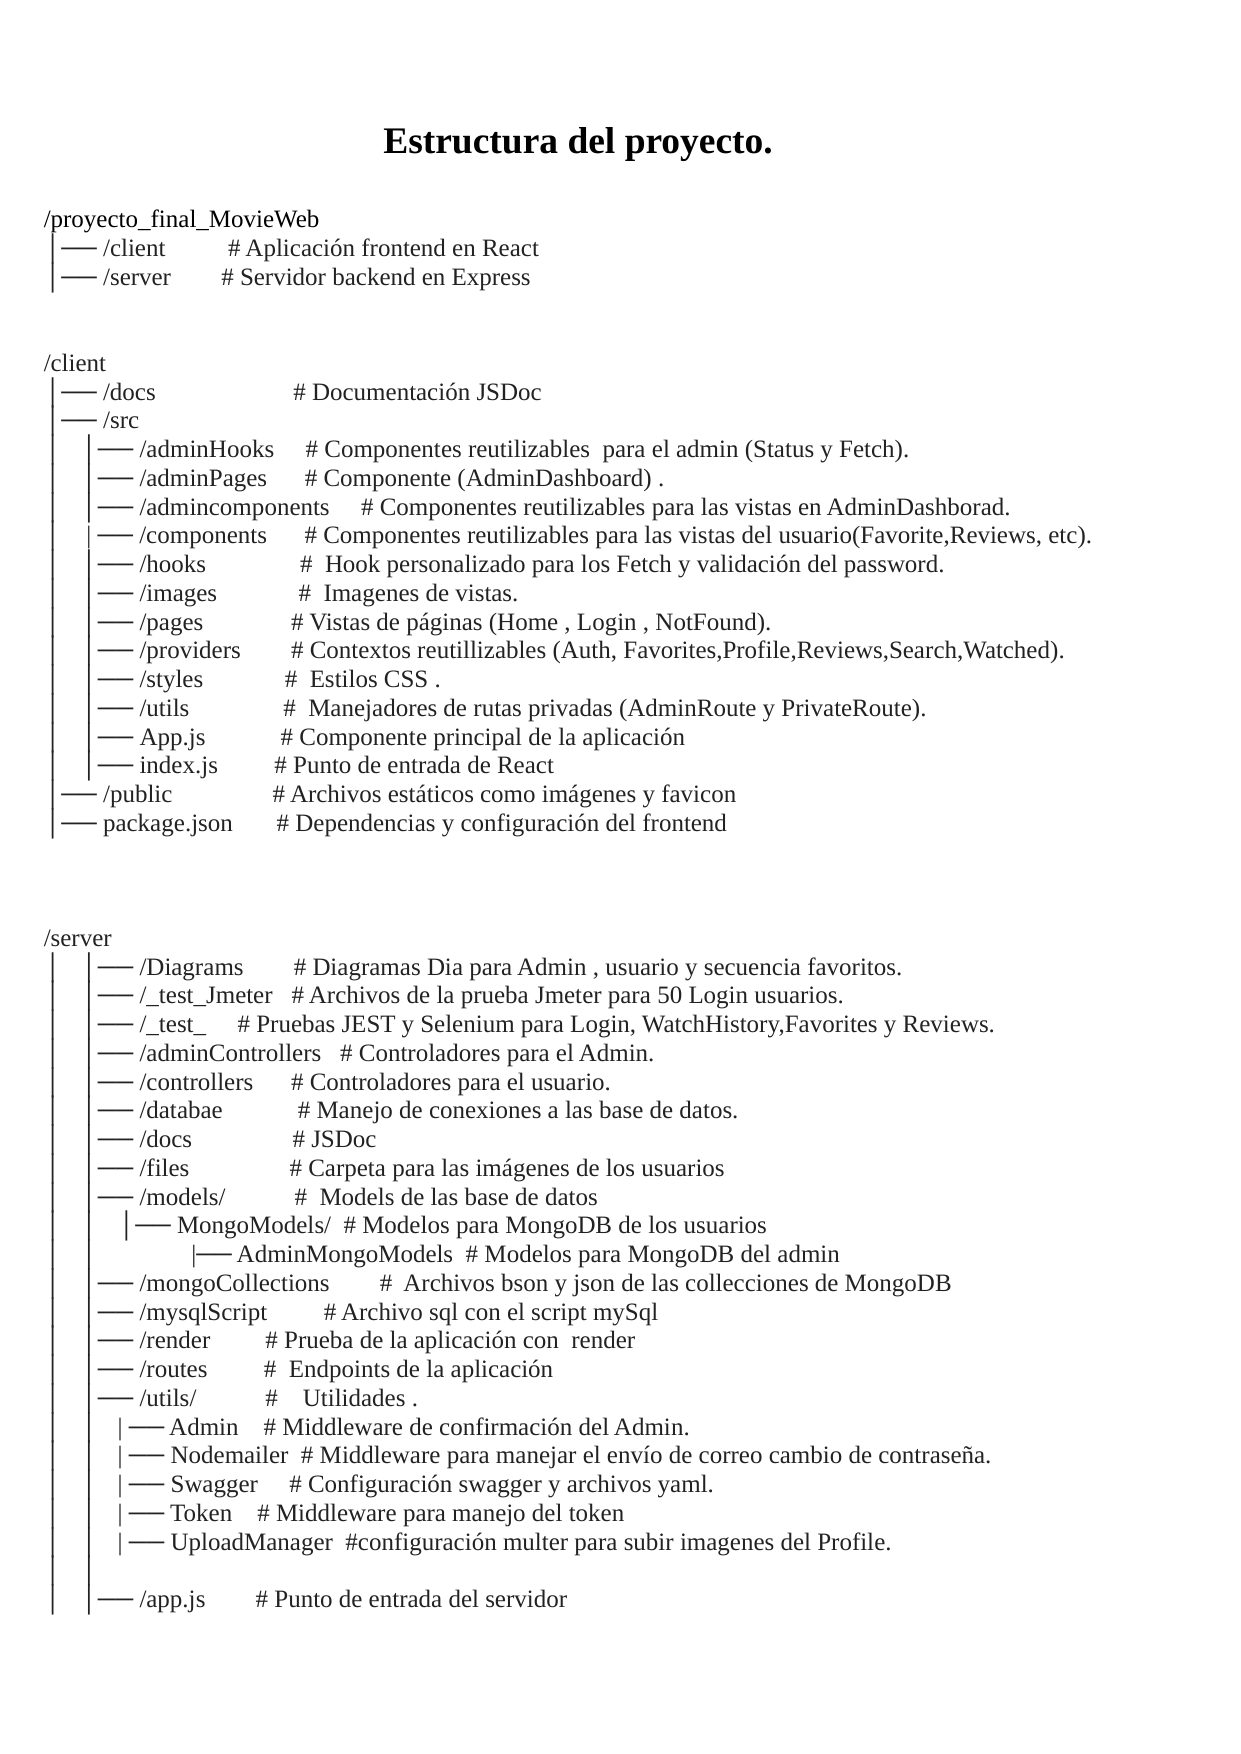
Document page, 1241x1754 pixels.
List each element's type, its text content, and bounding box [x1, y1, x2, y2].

text /client [43, 348, 1122, 377]
text Estructura del proyecto. [43, 118, 1122, 161]
text │ │ | ── Admin # Middleware de confirmación del Admin. [90, 1412, 1122, 1441]
text │ │ | ── Nodemailer # Middleware para manejar el envío de correo cambio de contraseña. [90, 1441, 1122, 1469]
text │ │── /routes # Endpoints de la aplicación [53, 1354, 88, 1383]
text │ │── /files # Carpeta para las imágenes de los usuarios [90, 1153, 1122, 1182]
text │ │ | ── UploadManager #configuración multer para subir imagenes del Profile. [90, 1527, 1122, 1556]
text │ │── /app.js # Punto de entrada del servidor [53, 1584, 88, 1613]
text │ │ | ── Token # Middleware para manejo del token [90, 1498, 1122, 1527]
text │ │── /docs # JSDoc [53, 1124, 88, 1153]
text │ │ [90, 1556, 1122, 1584]
text │ │ | ── Token # Middleware para manejo del token [53, 1498, 88, 1527]
text │ │── /docs # JSDoc [90, 1124, 1122, 1153]
text │ │── /mysqlScript # Archivo sql con el script mySql [90, 1297, 1122, 1326]
text │ | ── /components # Componentes reutilizables para las vistas del usuario(Favorite,Reviews, etc). │ │── /hooks # Hook personalizado para los Fetch y validación del password. │ │── /images # Imagenes de vistas. │ │── /pages # Vistas de páginas (Home , Login , NotFound). │ │── /providers # Contextos reutillizables (Auth, Favorites,Profile,Reviews,Search,Watched). [53, 521, 1122, 664]
text │ │── /models/ # Models de las base de datos [90, 1182, 1122, 1211]
text │── /docs # Documentación JSDoc │── /src │ │── /adminHooks # Componentes reutilizables para el admin (Status y Fetch). [53, 377, 1122, 463]
text │ │── /styles # Estilos CSS . [53, 664, 88, 693]
text │ │── /utils/ # Utilidades . [53, 1383, 88, 1412]
text │ │── /routes # Endpoints de la aplicación [90, 1354, 1122, 1383]
text /server │ │── /Diagrams # Diagramas Dia para Admin , usuario y secuencia favoritos. │ │── /_test_Jmeter # Archivos de la prueba Jmeter para 50 Login usuarios. │ │── /_test_ # Pruebas JEST y Selenium para Login, WatchHistory,Favorites y Reviews. │ │── /adminControllers # Controladores para el Admin. │ │── /controllers # Controladores para el usuario. │ │── /databae # Manejo de conexiones a las base de datos. [43, 923, 1122, 1124]
text │ │ | ── Swagger # Configuración swagger y archivos yaml. [90, 1469, 1122, 1498]
text /proyecto_final_MovieWeb │── /client # Aplicación frontend en React │── /server # Servidor backend en Express [43, 204, 1122, 291]
text │ │── /app.js # Punto de entrada del servidor [90, 1584, 1122, 1613]
text │ │── /adminPages # Componente (AdminDashboard) . [90, 463, 1122, 492]
text │ │── /utils # Manejadores de rutas privadas (AdminRoute y PrivateRoute). │ │── App.js # Componente principal de la aplicación │ │── index.js # Punto de entrada de React │── /public # Archivos estáticos como imágenes y favicon │── package.json # Dependencias y configuración del frontend [53, 693, 1122, 837]
text │ │ [43, 1556, 51, 1584]
text │ │── /mongoCollections # Archivos bson y json de las collecciones de MongoDB [90, 1268, 1122, 1297]
text │ │── /styles # Estilos CSS . [90, 664, 1122, 693]
text │ │── /adminPages # Componente (AdminDashboard) . [53, 463, 88, 492]
text │ │── /render # Prueba de la aplicación con render [90, 1326, 1122, 1354]
text │ │ │── MongoModels/ # Modelos para MongoDB de los usuarios [127, 1211, 1122, 1239]
text │ │── /models/ # Models de las base de datos [53, 1182, 88, 1211]
text │ │ |── AdminMongoModels # Modelos para MongoDB del admin [90, 1239, 1122, 1268]
text │ │── /utils/ # Utilidades . [90, 1383, 1122, 1412]
text │ │ [53, 1556, 88, 1584]
text │ │── /admincomponents # Componentes reutilizables para las vistas en AdminDashborad. [90, 492, 1122, 521]
